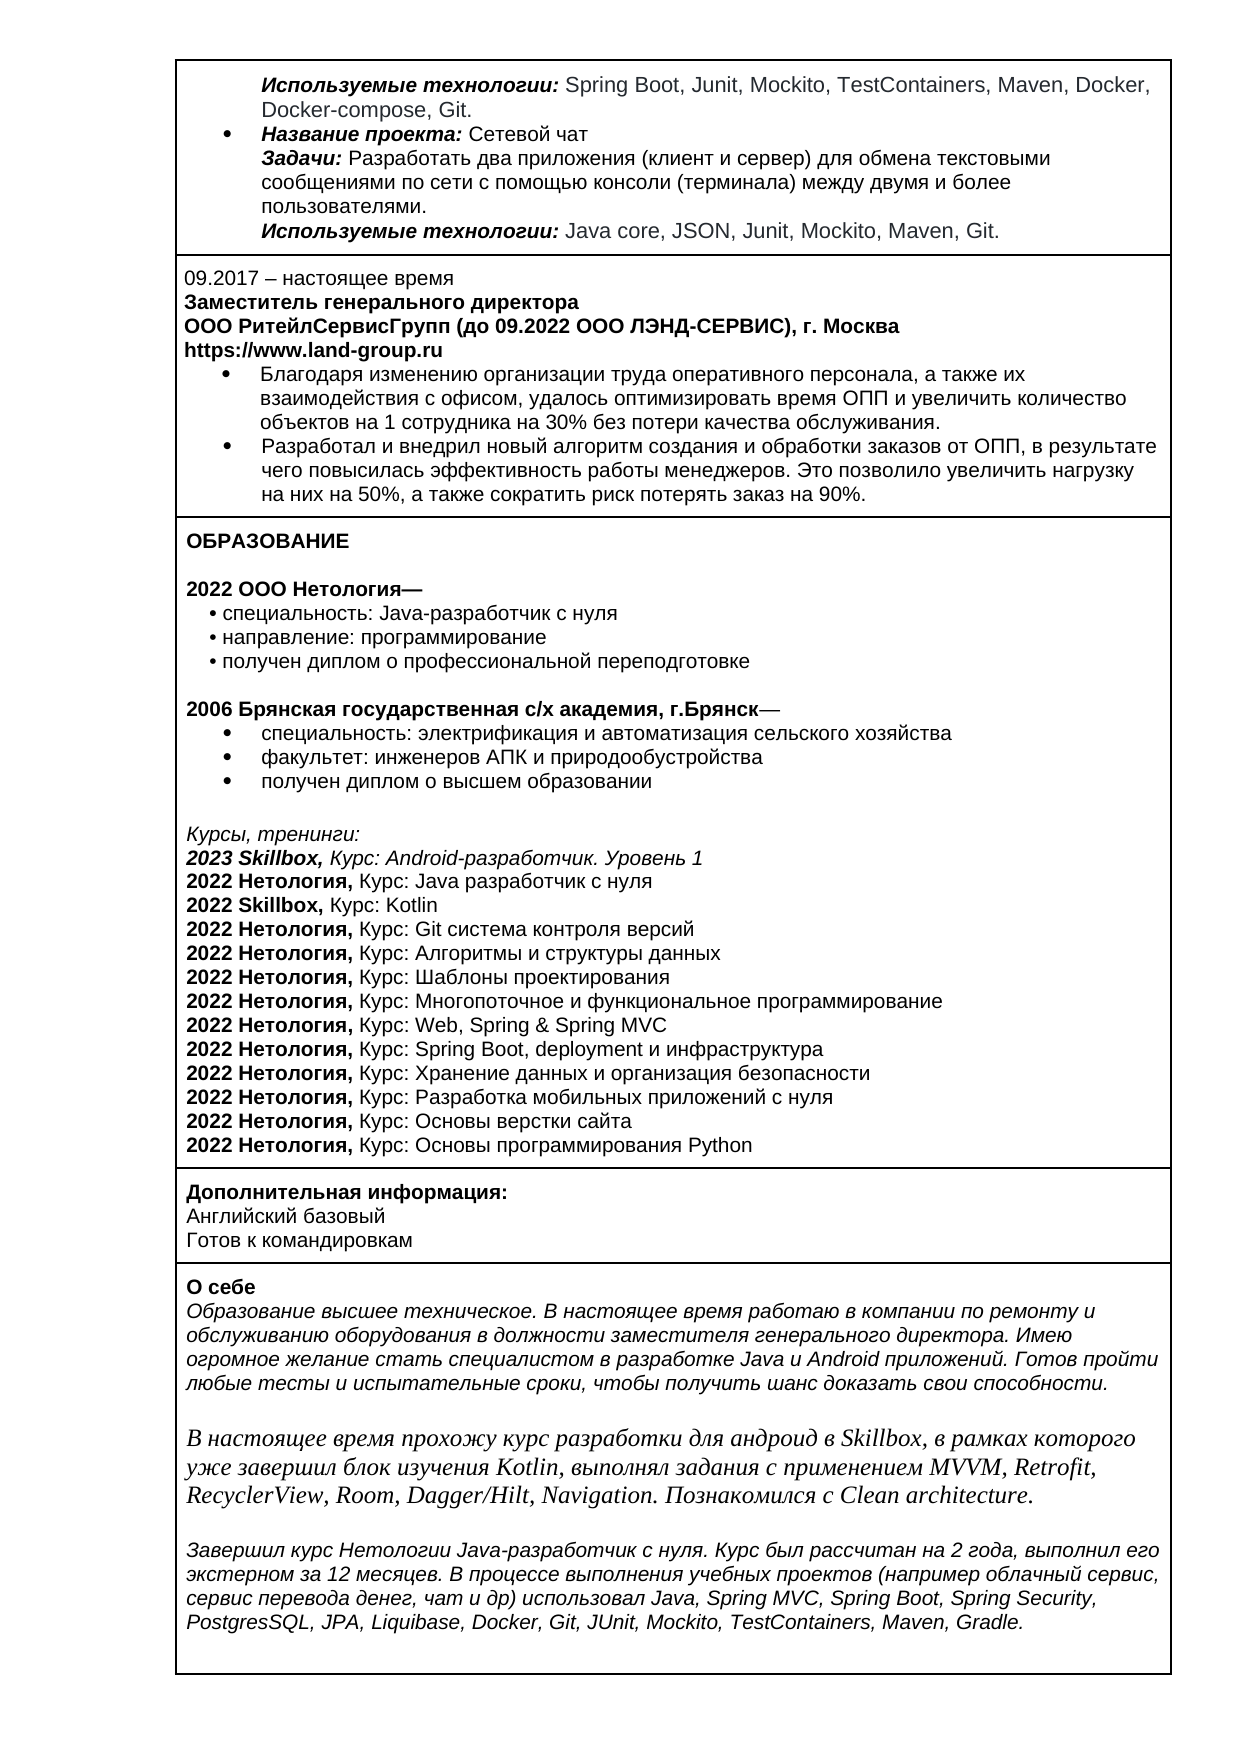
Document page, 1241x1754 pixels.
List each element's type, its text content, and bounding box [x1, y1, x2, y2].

table_cell 09.2017 – настоящее время Заместитель генерального директора ООО РитейлСервисГрупп (до 09.2022 ООО ЛЭНД-СЕРВИС), г. Москва https://www.land-group.ru Благодаря изменению организации труда оперативного персонала, а также их взаимодействия с офисом, удалось оптимизировать время ОПП и увеличить количество объектов на 1 сотрудника на 30% без потери качества обслуживания. Разработал и внедрил новый алгоритм создания и обработки заказов от ОПП, в результате чего повысилась эффективность работы менеджеров. Это позволило увеличить нагрузку на них на 50%, а также сократить риск потерять заказ на 90%. [177, 256, 1170, 516]
table_cell ОБРАЗОВАНИЕ 2022 ООО Нетология— • специальность: Java-разработчик с нуля • направление: программирование • получен диплом о профессиональной переподготовке 2006 Брянская государственная с/х академия, г.Брянск— специальность: электрификация и автоматизация сельского хозяйства факультет: инженеров АПК и природообустройства получен диплом о высшем образовании Курсы, тренинги: 2023 Skillbox, Курс: Android-разработчик. Уровень 1 2022 Нетология, Курс: Java разработчик с нуля 2022 Skillbox, Курс: Kotlin 2022 Нетология, Курс: Git система контроля версий 2022 Нетология, Курс: Алгоритмы и структуры данных 2022 Нетология, Курс: Шаблоны проектирования 2022 Нетология, Курс: Многопоточное и функциональное программирование 2022 Нетология, Курс: Web, Spring & Spring MVC 2022 Нетология, Курс: Spring Boot, deployment и инфраструктура 2022 Нетология, Курс: Хранение данных и организация безопасности 2022 Нетология, Курс: Разработка мобильных приложений с нуля 2022 Нетология, Курс: Основы верстки сайта 2022 Нетология, Курс: Основы программирования Python [177, 518, 1170, 1167]
table_cell О себе Образование высшее техническое. В настоящее время работаю в компании по ремонту и обслуживанию оборудования в должности заместителя генерального директора. Имею огромное желание стать специалистом в разработке Java и Android приложений. Готов пройти любые тесты и испытательные сроки, чтобы получить шанс доказать свои способности. В настоящее время прохожу курс разработки для андроид в Skillbox, в рамках которого уже завершил блок изучения Kotlin, выполнял задания с применением MVVM, Retrofit, RecyclerView, Room, Dagger/Hilt, Navigation. Познакомился с Clean architecture. Завершил курс Нетологии Java-разработчик с нуля. Курс был рассчитан на 2 года, выполнил его экстерном за 12 месяцев. В процессе выполнения учебных проектов (например облачный сервис, сервис перевода денег, чат и др) использовал Java, Spring MVC, Spring Boot, Spring Security, PostgresSQL, JPA, Liquibase, Docker, Git, JUnit, Mockito, TestContainers, Maven, Gradle. [177, 1264, 1170, 1673]
table_cell Используемые технологии: Spring Boot, Junit, Mockito, TestContainers, Maven, Docker, Docker-compose, Git. Название проекта: Сетевой чат Задачи: Разработать два приложения (клиент и сервер) для обмена текстовыми сообщениями по сети с помощью консоли (терминала) между двумя и более пользователями. Используемые технологии: Java core, JSON, Junit, Mockito, Maven, Git. [177, 61, 1170, 253]
table_cell Дополнительная информация: Английский базовый Готов к командировкам [177, 1169, 1170, 1262]
